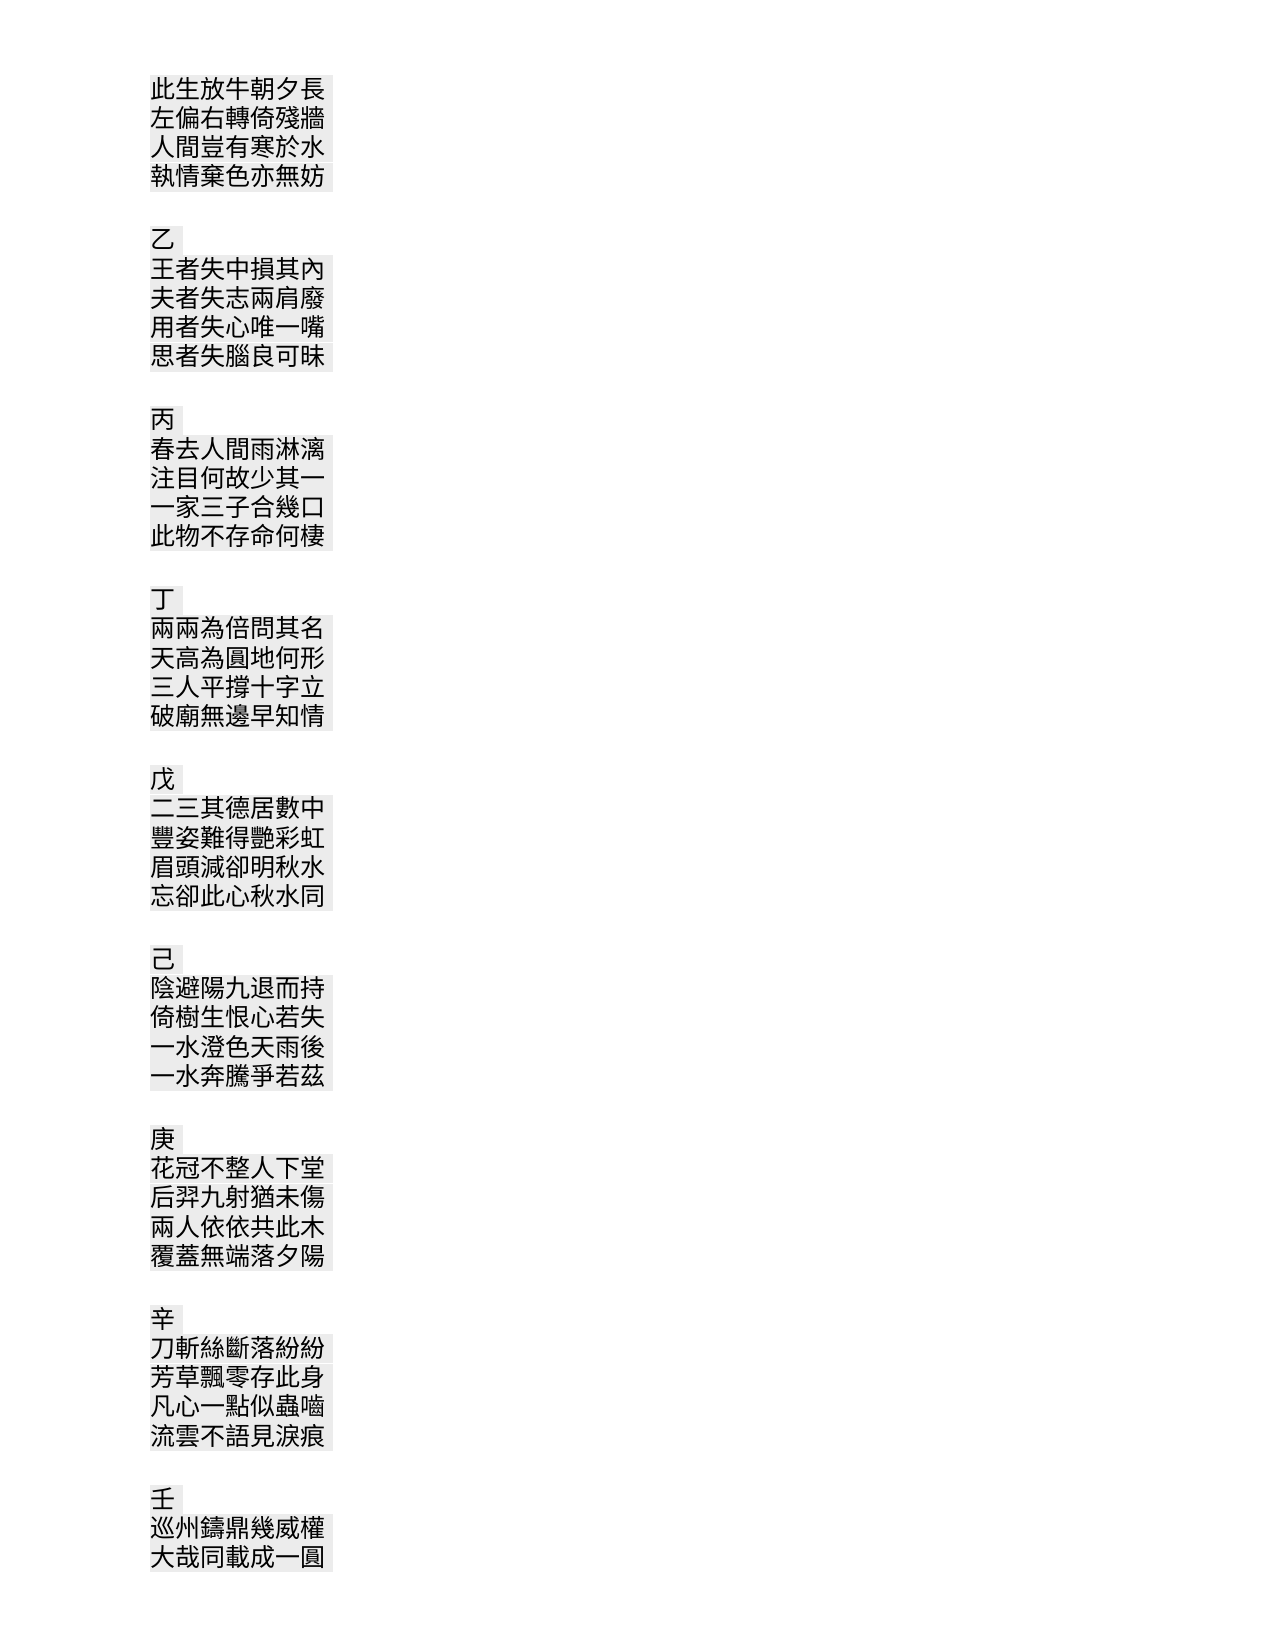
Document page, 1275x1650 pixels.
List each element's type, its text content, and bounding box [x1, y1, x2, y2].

text 此生放牛朝夕長 左偏右轉倚殘牆 人間豈有寒於水 執情棄色亦無妨 乙 王者失中損其內 夫者失志兩肩廢 用者失心唯一嘴 思者失腦良可昧 丙 春去人間雨淋漓 注目何故少其一 一家三子合幾口 此物不存命何棲 丁 兩兩為倍問其名 天高為圓地何形 三人平撐十字立 破廟無邊早知情 戊 二三其德居數中 豐姿難得艷彩虹 眉頭減卻明秋水 忘卻此心秋水同 己 陰避陽九退而持 倚樹生恨心若失 一水澄色天雨後 一水奔騰爭若茲 庚 花冠不整人下堂 后羿九射猶未傷 兩人依依共此木 覆蓋無端落夕陽 辛 刀斬絲斷落紛紛 芳草飄零存此身 凡心一點似蟲嚙 流雲不語見淚痕 壬 巡州鑄鼎幾威權 大哉同載成一圓 [150, 75, 1125, 1572]
